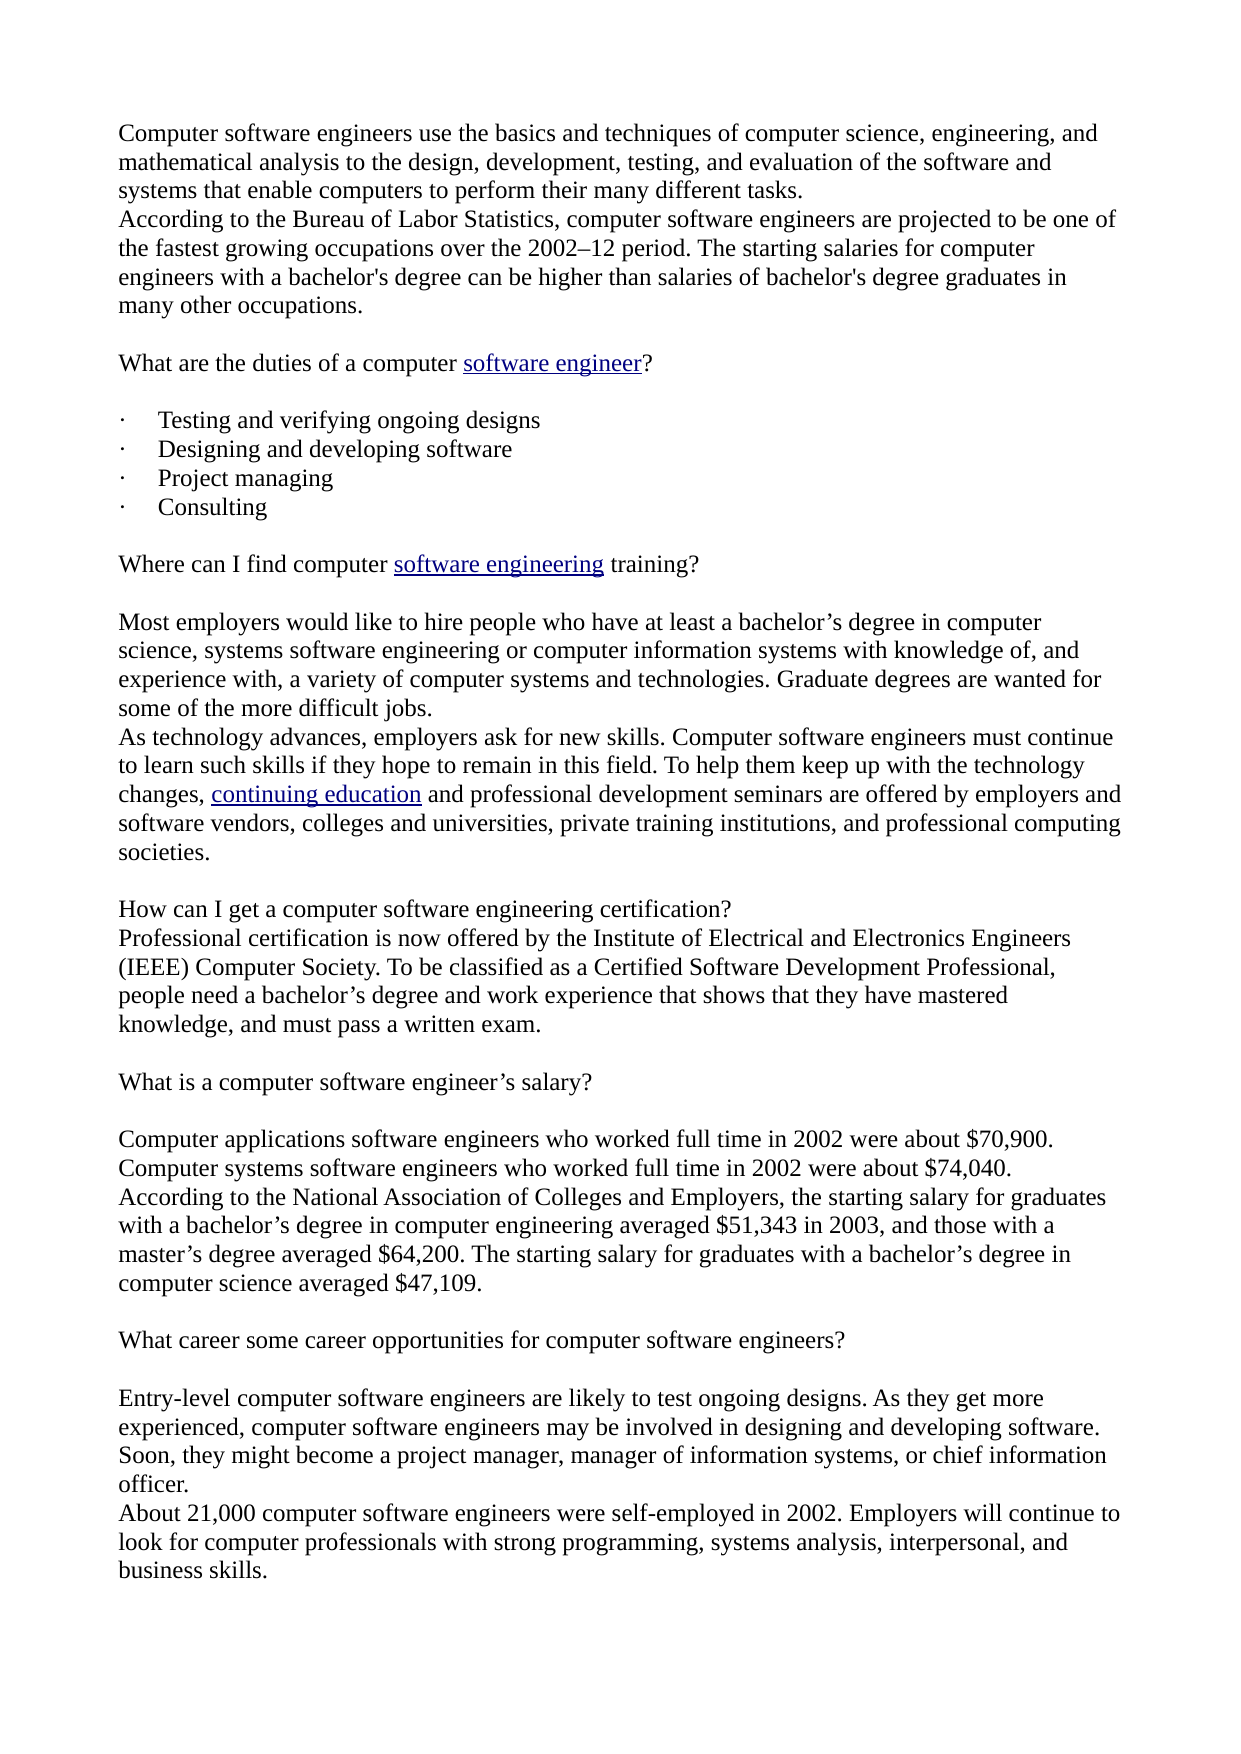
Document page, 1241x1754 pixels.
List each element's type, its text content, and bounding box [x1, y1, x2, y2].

text Computer software engineers use the basics and techniques of computer science, engineering, and mathematical analysis to the design, development, testing, and evaluation of the software and systems that enable computers to perform their many different tasks. According to the Bureau of Labor Statistics, computer software engineers are projected to be one of the fastest growing occupations over the 2002–12 period. The starting salaries for computer engineers with a bachelor's degree can be higher than salaries of bachelor's degree graduates in many other occupations. What are the duties of a computer software engineer? · Testing and verifying ongoing designs · Designing and developing software · Project managing · Consulting Where can I find computer software engineering training? Most employers would like to hire people who have at least a bachelor’s degree in computer science, systems software engineering or computer information systems with knowledge of, and experience with, a variety of computer systems and technologies. Graduate degrees are wanted for some of the more difficult jobs. As technology advances, employers ask for new skills. Computer software engineers must continue to learn such skills if they hope to remain in this field. To help them keep up with the technology changes, continuing education and professional development seminars are offered by employers and software vendors, colleges and universities, private training institutions, and professional computing societies. How can I get a computer software engineering certification? Professional certification is now offered by the Institute of Electrical and Electronics Engineers (IEEE) Computer Society. To be classified as a Certified Software Development Professional, people need a bachelor’s degree and work experience that shows that they have mastered knowledge, and must pass a written exam. What is a computer software engineer’s salary? Computer applications software engineers who worked full time in 2002 were about $70,900. Computer systems software engineers who worked full time in 2002 were about $74,040. According to the National Association of Colleges and Employers, the starting salary for graduates with a bachelor’s degree in computer engineering averaged $51,343 in 2003, and those with a master’s degree averaged $64,200. The starting salary for graduates with a bachelor’s degree in computer science averaged $47,109. What career some career opportunities for computer software engineers? Entry-level computer software engineers are likely to test ongoing designs. As they get more experienced, computer software engineers may be involved in designing and developing software. Soon, they might become a project manager, manager of information systems, or chief information officer. About 21,000 computer software engineers were self-employed in 2002. Employers will continue to look for computer professionals with strong programming, systems analysis, interpersonal, and business skills. [118, 118, 1122, 1613]
